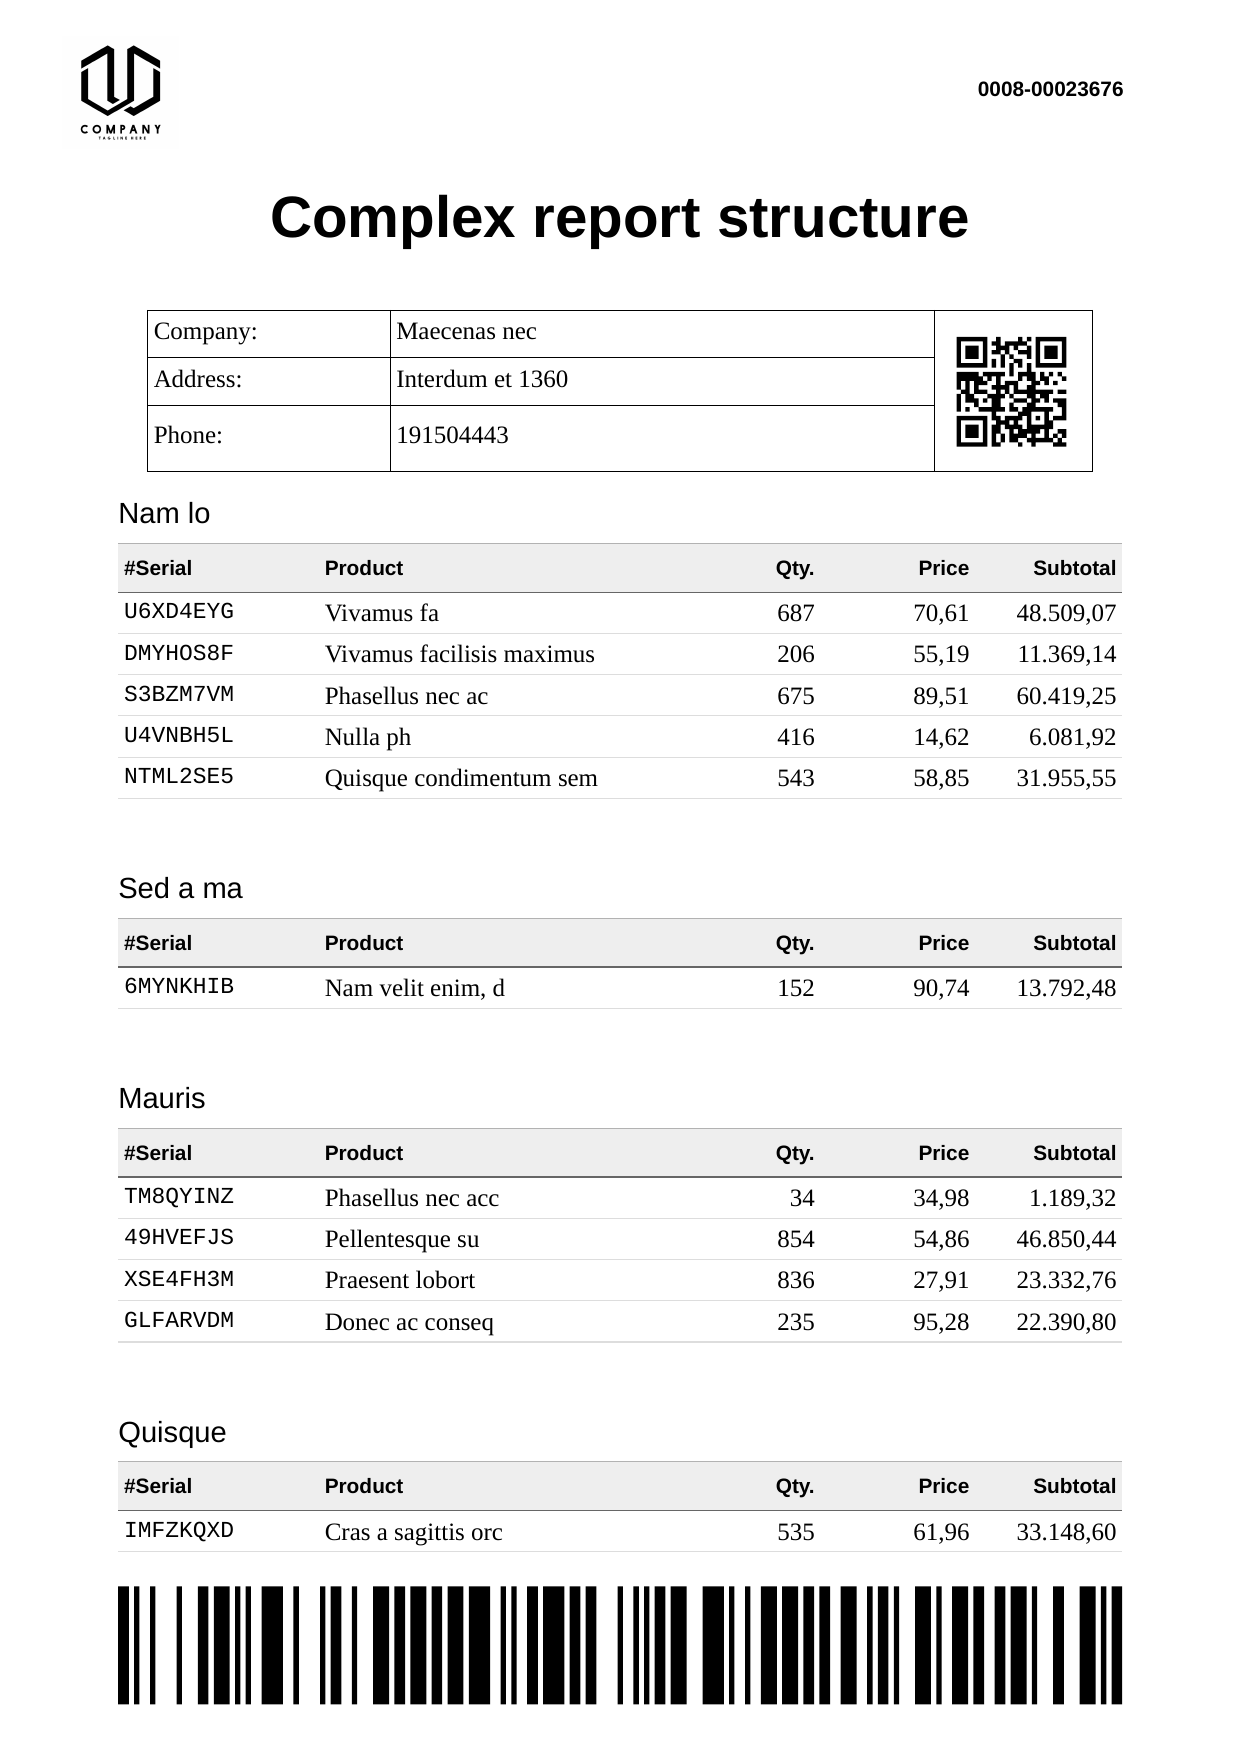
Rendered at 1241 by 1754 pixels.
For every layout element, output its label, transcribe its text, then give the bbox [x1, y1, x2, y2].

table_cell 49HVEFJS [118, 1219, 319, 1259]
table_cell IMFZKQXD [118, 1511, 319, 1551]
table_cell 89,51 [820, 675, 975, 715]
table_cell DMYHOS8F [118, 634, 319, 674]
table_cell Cras a sagittis orc [319, 1511, 638, 1551]
table_cell 836 [638, 1260, 820, 1300]
table_cell 34,98 [820, 1178, 975, 1218]
table_cell 11.369,14 [975, 634, 1122, 674]
table_cell 61,96 [820, 1511, 975, 1551]
table_cell Vivamus facilisis maximus [319, 634, 638, 674]
table_cell 55,19 [820, 634, 975, 674]
table_cell 535 [638, 1511, 820, 1551]
table_header Price [820, 919, 975, 966]
table_header Company: [148, 311, 390, 357]
subtitle Quisque [118, 1415, 1122, 1448]
table_cell 543 [638, 758, 820, 798]
table_header #Serial [118, 544, 319, 592]
table_cell 60.419,25 [975, 675, 1122, 715]
table_cell Vivamus fa [319, 593, 638, 633]
picture [62, 36, 179, 149]
table_cell 22.390,80 [975, 1301, 1122, 1341]
table_cell 13.792,48 [975, 968, 1122, 1008]
table_cell 854 [638, 1219, 820, 1259]
table_cell GLFARVDM [118, 1301, 319, 1341]
table_cell Phone: [148, 406, 390, 471]
table_cell Praesent lobort [319, 1260, 638, 1300]
table_header Product [319, 919, 638, 966]
table_cell 90,74 [820, 968, 975, 1008]
table_cell Phasellus nec ac [319, 675, 638, 715]
table_cell XSE4FH3M [118, 1260, 319, 1300]
table_header Price [820, 1129, 975, 1176]
subtitle Nam lo [118, 497, 1122, 530]
subtitle Mauris [118, 1081, 1122, 1115]
table_header Maecenas nec [391, 311, 934, 357]
table_header Subtotal [975, 1129, 1122, 1176]
table_header Subtotal [975, 544, 1122, 592]
subtitle Sed a ma [118, 871, 1122, 905]
table_cell Quisque condimentum sem [319, 758, 638, 798]
table_cell 675 [638, 675, 820, 715]
table_header Product [319, 1462, 638, 1510]
table_cell U6XD4EYG [118, 593, 319, 633]
table_cell 54,86 [820, 1219, 975, 1259]
table_cell 152 [638, 968, 820, 1008]
table_cell U4VNBH5L [118, 716, 319, 757]
table_cell 70,61 [820, 593, 975, 633]
table_cell 48.509,07 [975, 593, 1122, 633]
table_cell 1.189,32 [975, 1178, 1122, 1218]
table_cell 46.850,44 [975, 1219, 1122, 1259]
table_cell 416 [638, 716, 820, 757]
table_cell 191504443 [391, 406, 934, 471]
table_header #Serial [118, 1129, 319, 1176]
table_cell 206 [638, 634, 820, 674]
table_cell 6MYNKHIB [118, 968, 319, 1008]
table_cell Nam velit enim, d [319, 968, 638, 1008]
table_cell 235 [638, 1301, 820, 1341]
table_cell Phasellus nec acc [319, 1178, 638, 1218]
table_cell Pellentesque su [319, 1219, 638, 1259]
table_header Product [319, 544, 638, 592]
table_cell TM8QYINZ [118, 1178, 319, 1218]
table_header Qty. [638, 1129, 820, 1176]
table_cell 34 [638, 1178, 820, 1218]
table_header Qty. [638, 1462, 820, 1510]
table_header Subtotal [975, 1462, 1122, 1510]
table_cell 95,28 [820, 1301, 975, 1341]
table_cell 6.081,92 [975, 716, 1122, 757]
table_header [935, 311, 1092, 471]
table_header Subtotal [975, 919, 1122, 966]
table_header Qty. [638, 919, 820, 966]
table_header #Serial [118, 1462, 319, 1510]
table_cell NTML2SE5 [118, 758, 319, 798]
table_cell Interdum et 1360 [391, 358, 934, 405]
title Complex report structure [118, 182, 1122, 249]
table_header Product [319, 1129, 638, 1176]
table_header Price [820, 1462, 975, 1510]
table_cell 33.148,60 [975, 1511, 1122, 1551]
table_cell Donec ac conseq [319, 1301, 638, 1341]
table_cell Nulla ph [319, 716, 638, 757]
table_cell S3BZM7VM [118, 675, 319, 715]
table_cell 23.332,76 [975, 1260, 1122, 1300]
table_cell 687 [638, 593, 820, 633]
table_cell Address: [148, 358, 390, 405]
table_header #Serial [118, 919, 319, 966]
table_header Qty. [638, 544, 820, 592]
table_cell 27,91 [820, 1260, 975, 1300]
table_cell 14,62 [820, 716, 975, 757]
table_header Price [820, 544, 975, 592]
table_cell 31.955,55 [975, 758, 1122, 798]
table_cell 58,85 [820, 758, 975, 798]
